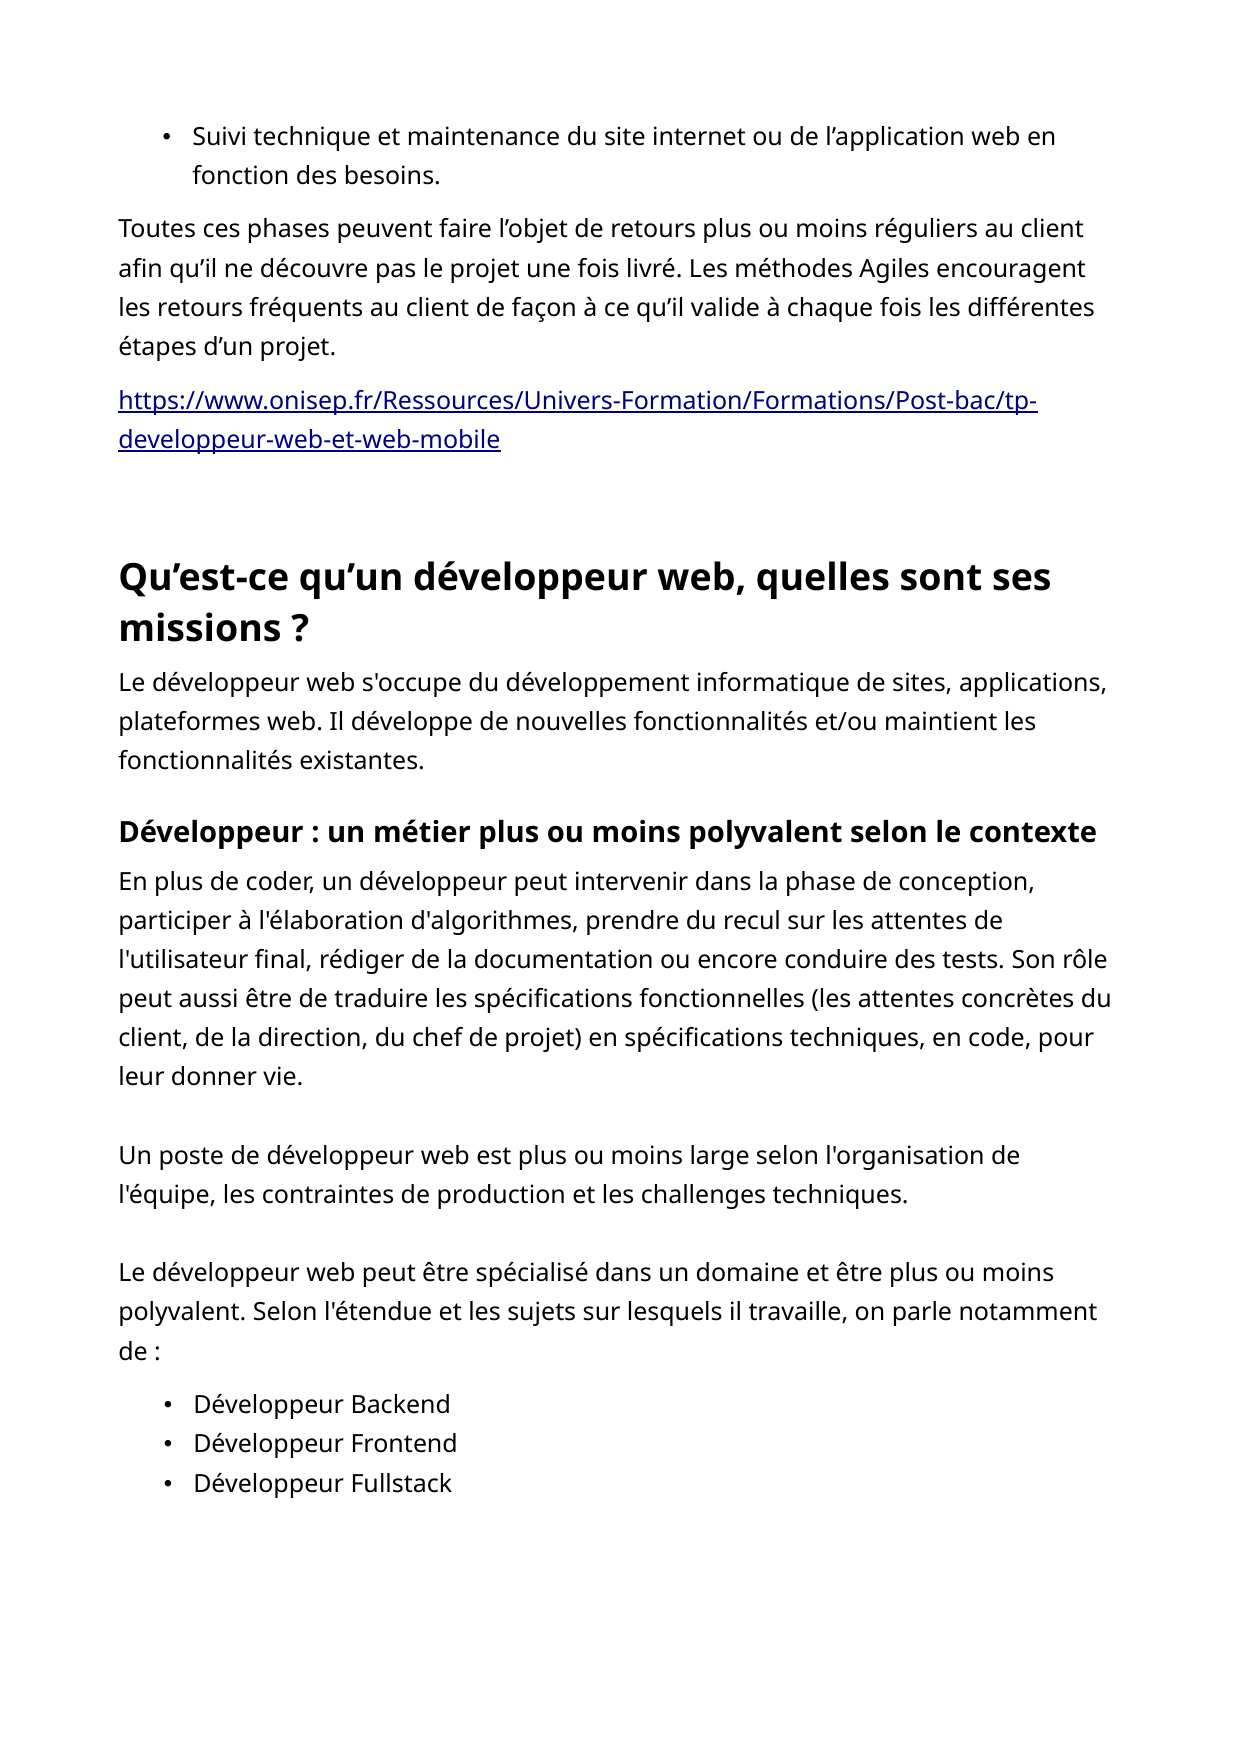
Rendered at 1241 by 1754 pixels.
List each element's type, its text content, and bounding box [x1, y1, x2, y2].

list Développeur Fullstack [164, 1465, 1122, 1499]
subtitle Développeur : un métier plus ou moins polyvalent selon le contexte [118, 811, 1122, 851]
list Suivi technique et maintenance du site internet ou de l’application web en fonction des besoins. [162, 118, 1122, 191]
text https://www.onisep.fr/Ressources/Univers-Formation/Formations/Post-bac/tp-developpeur-web-et-web-mobile [118, 382, 1122, 456]
text En plus de coder, un développeur peut intervenir dans la phase de conception, participer à l'élaboration d'algorithmes, prendre du recul sur les attentes de l'utilisateur final, rédiger de la documentation ou encore conduire des tests. Son rôle peut aussi être de traduire les spécifications fonctionnelles (les attentes concrètes du client, de la direction, du chef de projet) en spécifications techniques, en code, pour leur donner vie. Un poste de développeur web est plus ou moins large selon l'organisation de l'équipe, les contraintes de production et les challenges techniques. Le développeur web peut être spécialisé dans un domaine et être plus ou moins polyvalent. Selon l'étendue et les sujets sur lesquels il travaille, on parle notamment de : [118, 863, 1122, 1367]
list Développeur Frontend [164, 1426, 1122, 1460]
list Développeur Backend [164, 1387, 1122, 1421]
text Toutes ces phases peuvent faire l’objet de retours plus ou moins réguliers au client afin qu’il ne découvre pas le projet une fois livré. Les méthodes Agiles encouragent les retours fréquents au client de façon à ce qu’il valide à chaque fois les différentes étapes d’un projet. [118, 211, 1122, 363]
text Le développeur web s'occupe du développement informatique de sites, applications, plateformes web. Il développe de nouvelles fonctionnalités et/ou maintient les fonctionnalités existantes. [118, 664, 1122, 777]
subtitle Qu’est-ce qu’un développeur web, quelles sont ses missions ? [118, 550, 1122, 652]
